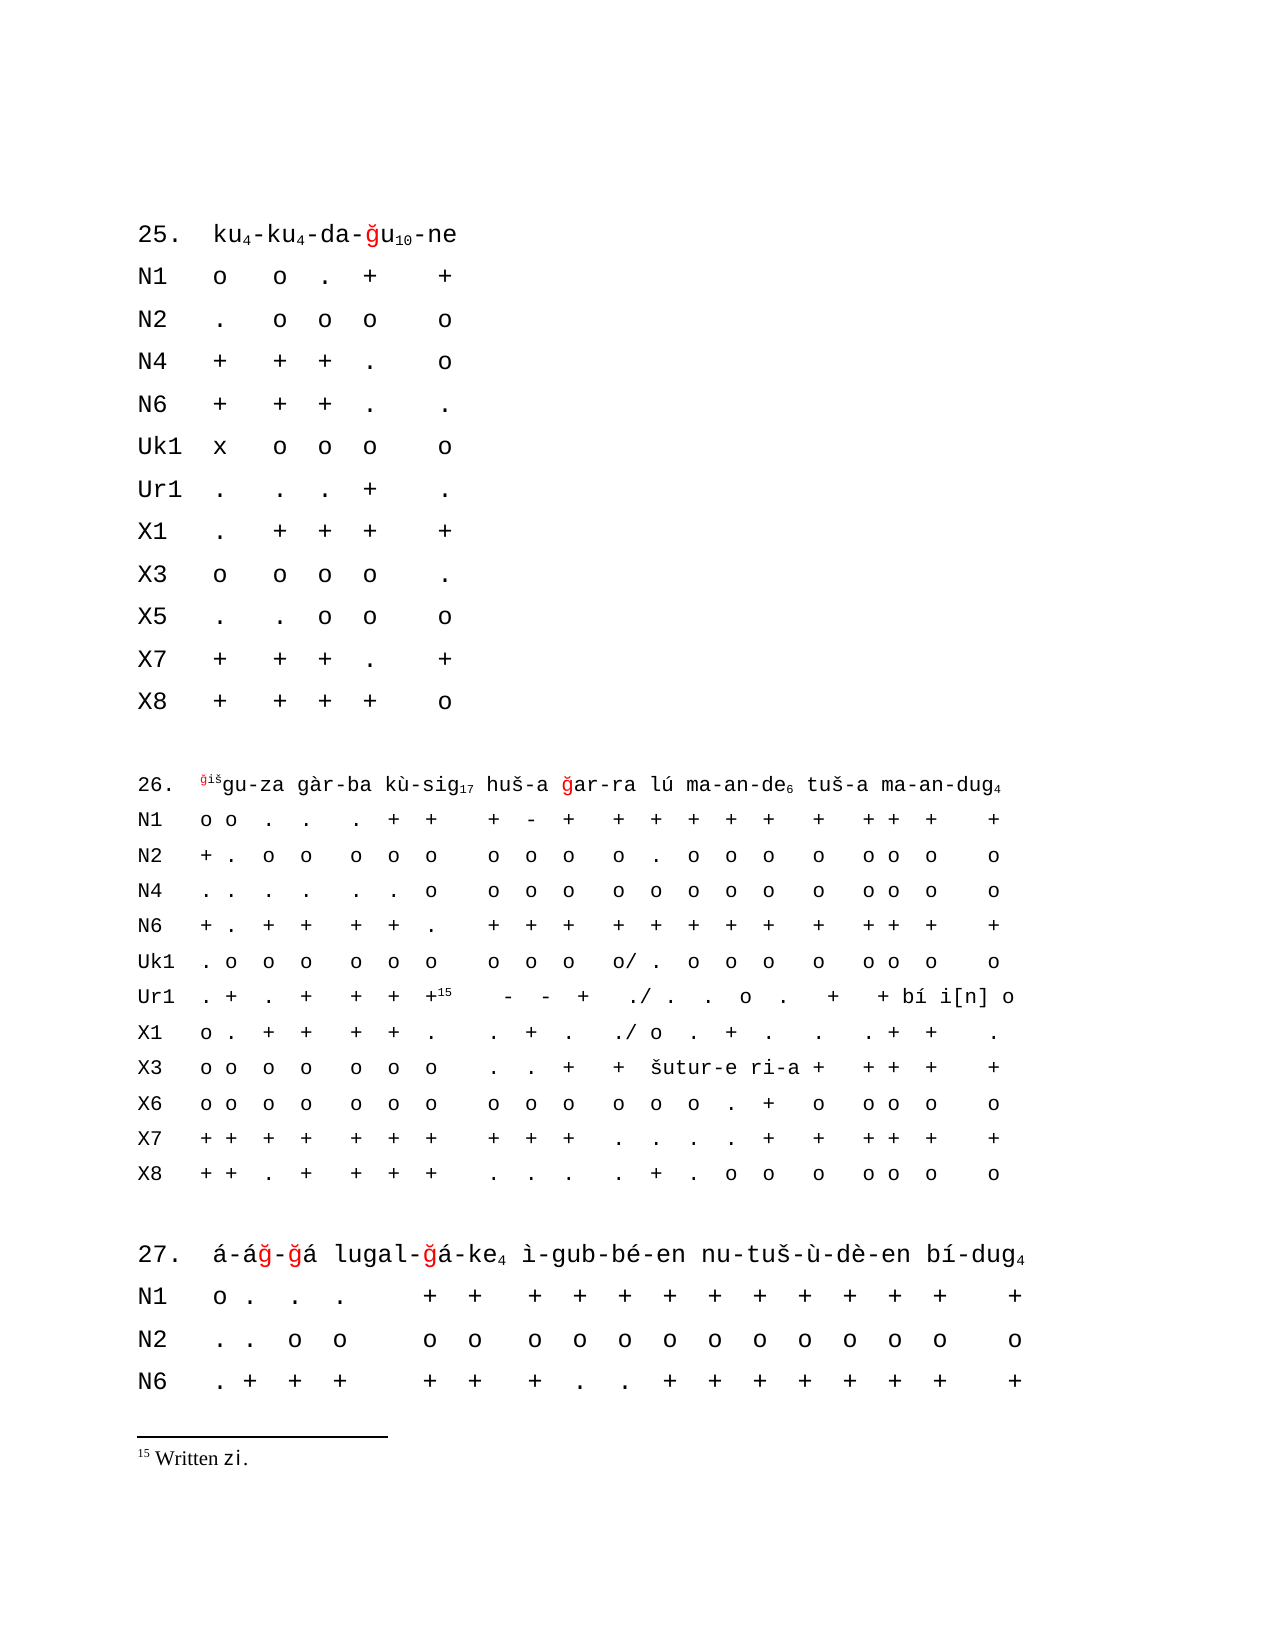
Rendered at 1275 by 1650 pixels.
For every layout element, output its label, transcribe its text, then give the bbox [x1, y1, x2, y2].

text N2 . . o o o o o o o o o o o o o o o [137, 1326, 1138, 1354]
text 27. á-áğ-ğá lugal-ğá-ke4 ì-gub-bé-en nu-tuš-ù-dè-en bí-dug4 [137, 1241, 1138, 1269]
text X1 o . + + + + . . + . ./ o . + . . . + ­+ . [137, 1022, 1138, 1045]
text X7 + + + + + + + + + + . . . . + + + + + + [137, 1128, 1138, 1152]
text 25. ku4-ku4-da-ğu10-ne [137, 221, 1138, 249]
text Uk1 x o o o o [137, 434, 1138, 462]
text N2 + . o o o o o o o o o . o o o o o o o o [137, 844, 1138, 868]
text N4 + + + . o [137, 349, 1138, 377]
text X3 o o o o . [137, 561, 1138, 589]
text Uk1 . o o o o o o o o o o/ . o o o o o o o o [137, 951, 1138, 974]
text X7 + + + . + [137, 646, 1138, 674]
text N6 + . + + + + . + + + + + + + + + + + + ­ + [137, 915, 1138, 939]
text 26. ğišgu-za gàr-ba kù-sig17 huš-a ğar-ra lú ma-an-de6 tuš-a ­ma-an-dug4 [137, 774, 1138, 797]
text N4 . . . . . . o o o o o o o o o o o o o o [137, 880, 1138, 904]
text X8 + + . + + + + . . . . + . o o o o o o o [137, 1163, 1138, 1187]
text N2 . o o o o [137, 306, 1138, 334]
text X5 . . o o o [137, 604, 1138, 632]
text X8 + + + + o [137, 689, 1138, 717]
text N1 o o . + + [137, 264, 1138, 292]
text X3 o o o o o o o . . + + šutur-e ri-a + + + ­+ + [137, 1057, 1138, 1081]
text N1 o . . . + + + + + + + + + + + + + [137, 1284, 1138, 1312]
text Ur1 . . . + . [137, 476, 1138, 504]
text N6 + + + . . [137, 391, 1138, 419]
text X6 o o o o o o o o o o o o o . + o o o o ­ o [137, 1092, 1138, 1116]
text X1 . + + + + [137, 519, 1138, 547]
text N1 o o . . . + + + - + + + + + + + + + ­+ + [137, 809, 1138, 833]
text N6 . + + + + + + . . + + + + + + + + [137, 1369, 1138, 1397]
text ­Ur1 . + . + + + + - - + ./ . . o . + + bí i[n] o [137, 986, 1138, 1010]
text Written zi. [137, 1443, 1138, 1471]
